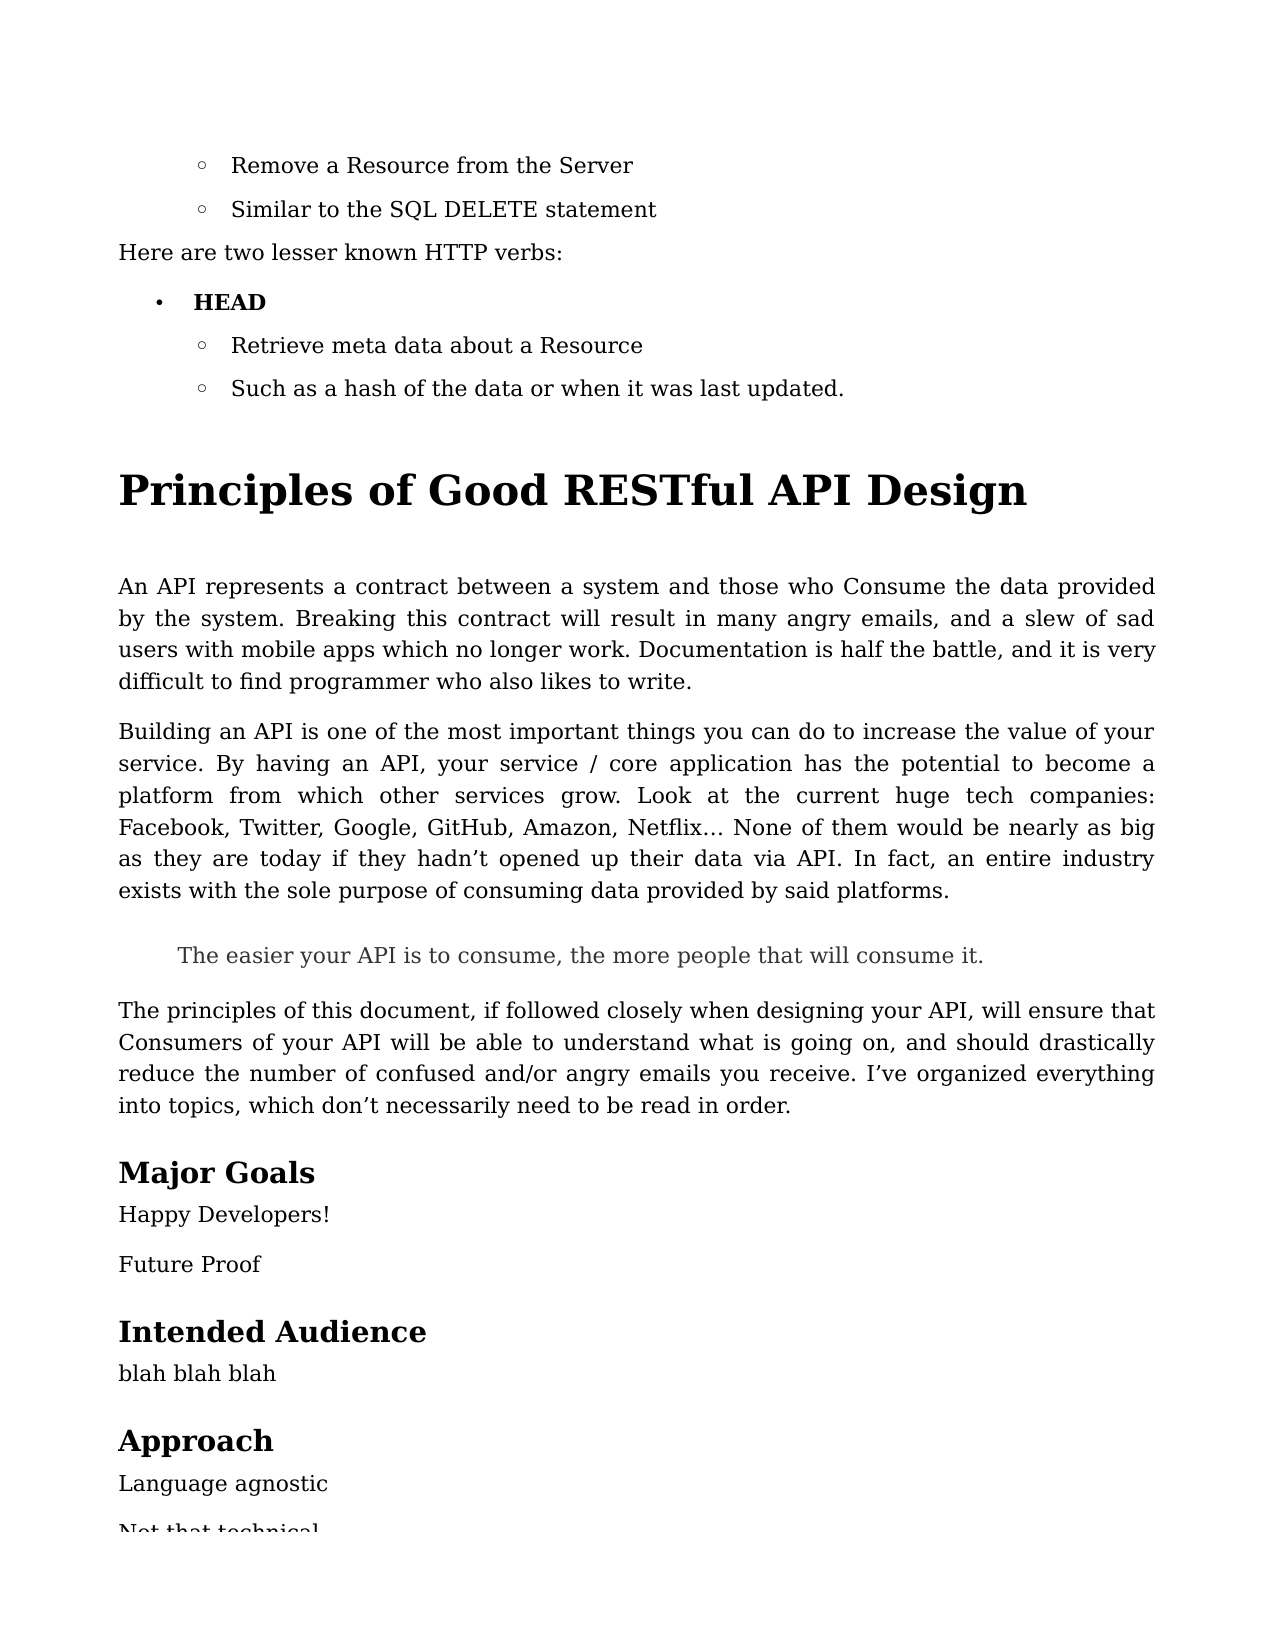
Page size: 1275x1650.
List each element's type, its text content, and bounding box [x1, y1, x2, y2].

list Similar to the SQL DELETE statement [193, 197, 1157, 222]
text Here are two lesser known HTTP verbs: [118, 240, 1157, 266]
list Such as a hash of the data or when it was last updated. [193, 376, 1157, 402]
list HEAD [156, 289, 1157, 315]
list Remove a Resource from the Server [193, 153, 1157, 179]
list Retrieve meta data about a Resource [193, 333, 1157, 358]
